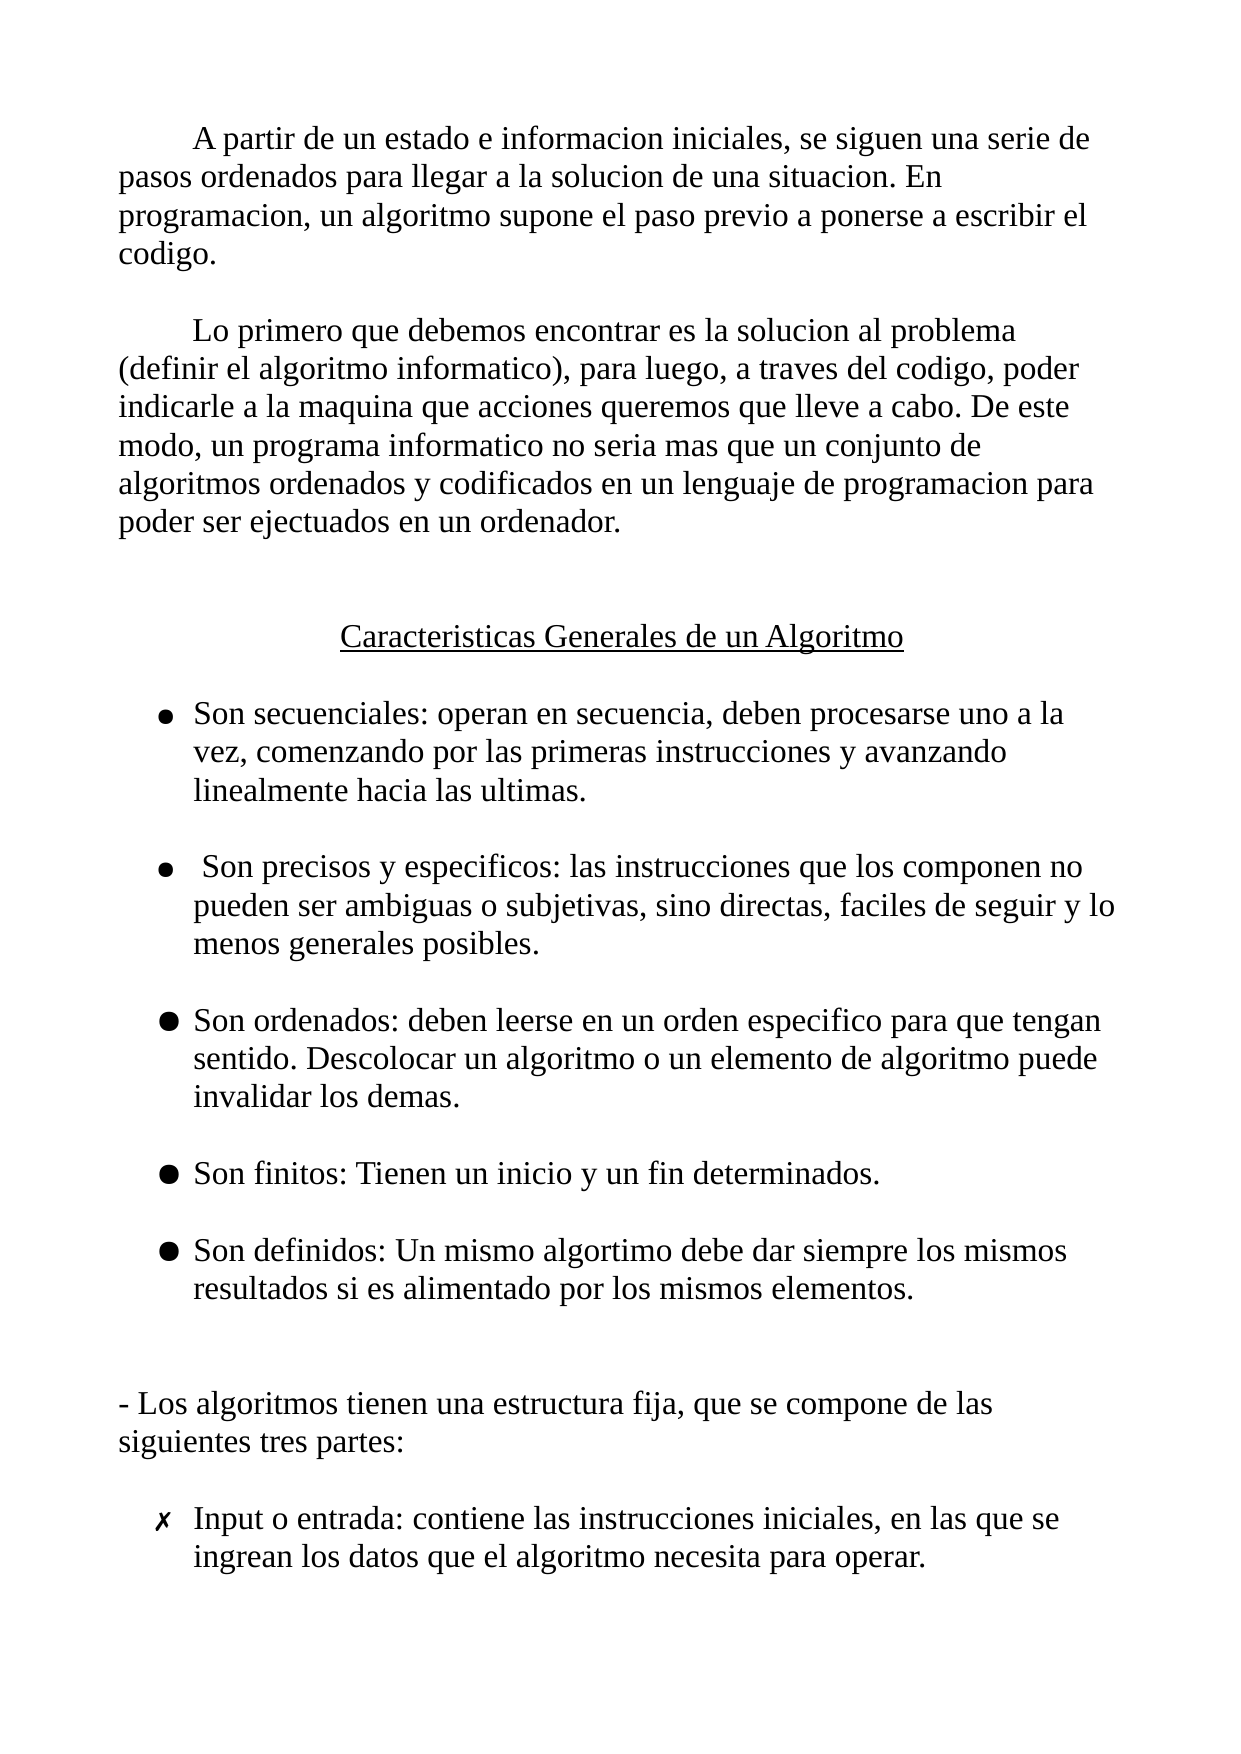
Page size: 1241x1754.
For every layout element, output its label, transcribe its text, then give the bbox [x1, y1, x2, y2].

text Lo primero que debemos encontrar es la solucion al problema (definir el algoritmo informatico), para luego, a traves del codigo, poder indicarle a la maquina que acciones queremos que lleve a cabo. De este modo, un programa informatico no seria mas que un conjunto de algoritmos ordenados y codificados en un lenguaje de programacion para poder ser ejectuados en un ordenador. [118, 310, 1122, 540]
list Son precisos y especificos: las instrucciones que los componen no pueden ser ambiguas o subjetivas, sino directas, faciles de seguir y lo menos generales posibles. [156, 846, 1122, 961]
list Son secuenciales: operan en secuencia, deben procesarse uno a la vez, comenzando por las primeras instrucciones y avanzando linealmente hacia las ultimas. [156, 693, 1122, 808]
list Son definidos: Un mismo algortimo debe dar siempre los mismos resultados si es alimentado por los mismos elementos. [156, 1230, 1122, 1306]
list Input o entrada: contiene las instrucciones iniciales, en las que se ingrean los datos que el algoritmo necesita para operar. [156, 1498, 1122, 1575]
text A partir de un estado e informacion iniciales, se siguen una serie de pasos ordenados para llegar a la solucion de una situacion. En programacion, un algoritmo supone el paso previo a ponerse a escribir el codigo. [118, 118, 1122, 271]
list Son ordenados: deben leerse en un orden especifico para que tengan sentido. Descolocar un algoritmo o un elemento de algoritmo puede invalidar los demas. [156, 1000, 1122, 1115]
text Caracteristicas Generales de un Algoritmo [118, 616, 1122, 655]
text - Los algoritmos tienen una estructura fija, que se compone de las siguientes tres partes: [118, 1383, 1122, 1460]
list Son finitos: Tienen un inicio y un fin determinados. [156, 1153, 1122, 1191]
